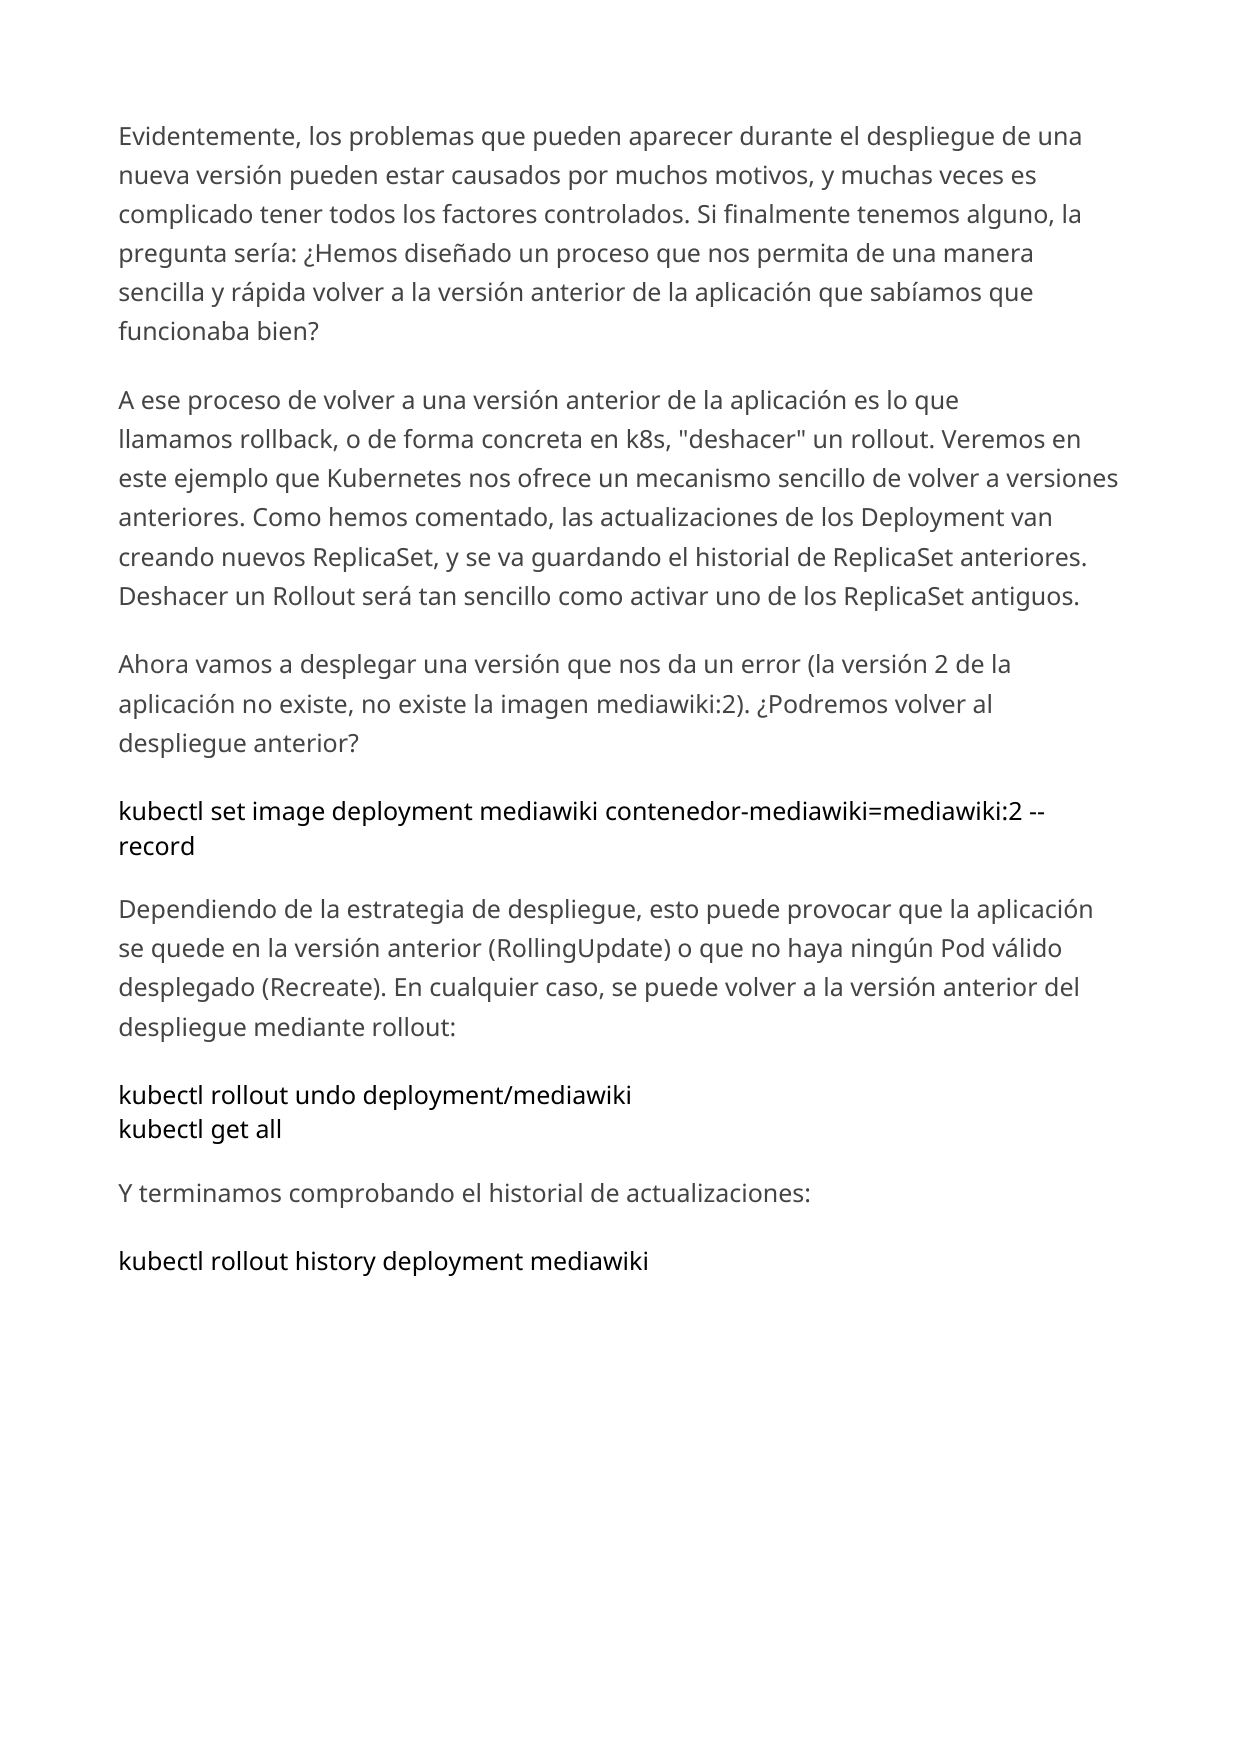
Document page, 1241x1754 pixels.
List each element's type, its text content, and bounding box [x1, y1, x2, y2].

text kubectl set image deployment mediawiki contenedor-mediawiki=mediawiki:2 --record [118, 794, 1122, 862]
text kubectl get all [118, 1112, 1122, 1146]
text Dependiendo de la estrategia de despliegue, esto puede provocar que la aplicación se quede en la versión anterior (RollingUpdate) o que no haya ningún Pod válido desplegado (Recreate). En cualquier caso, se puede volver a la versión anterior del despliegue mediante rollout: [118, 892, 1122, 1043]
text Ahora vamos a desplegar una versión que nos da un error (la versión 2 de la aplicación no existe, no existe la imagen mediawiki:2). ¿Podremos volver al despliegue anterior? [118, 647, 1122, 759]
text kubectl rollout undo deployment/mediawiki [118, 1078, 1122, 1112]
text kubectl rollout history deployment mediawiki [118, 1244, 1122, 1278]
text A ese proceso de volver a una versión anterior de la aplicación es lo que llamamos rollback, o de forma concreta en k8s, "deshacer" un rollout. Veremos en este ejemplo que Kubernetes nos ofrece un mecanismo sencillo de volver a versiones anteriores. Como hemos comentado, las actualizaciones de los Deployment van creando nuevos ReplicaSet, y se va guardando el historial de ReplicaSet anteriores. Deshacer un Rollout será tan sencillo como activar uno de los ReplicaSet antiguos. [118, 383, 1122, 612]
text Y terminamos comprobando el historial de actualizaciones: [118, 1175, 1122, 1209]
text Evidentemente, los problemas que pueden aparecer durante el despliegue de una nueva versión pueden estar causados por muchos motivos, y muchas veces es complicado tener todos los factores controlados. Si finalmente tenemos alguno, la pregunta sería: ¿Hemos diseñado un proceso que nos permita de una manera sencilla y rápida volver a la versión anterior de la aplicación que sabíamos que funcionaba bien? [118, 118, 1122, 348]
